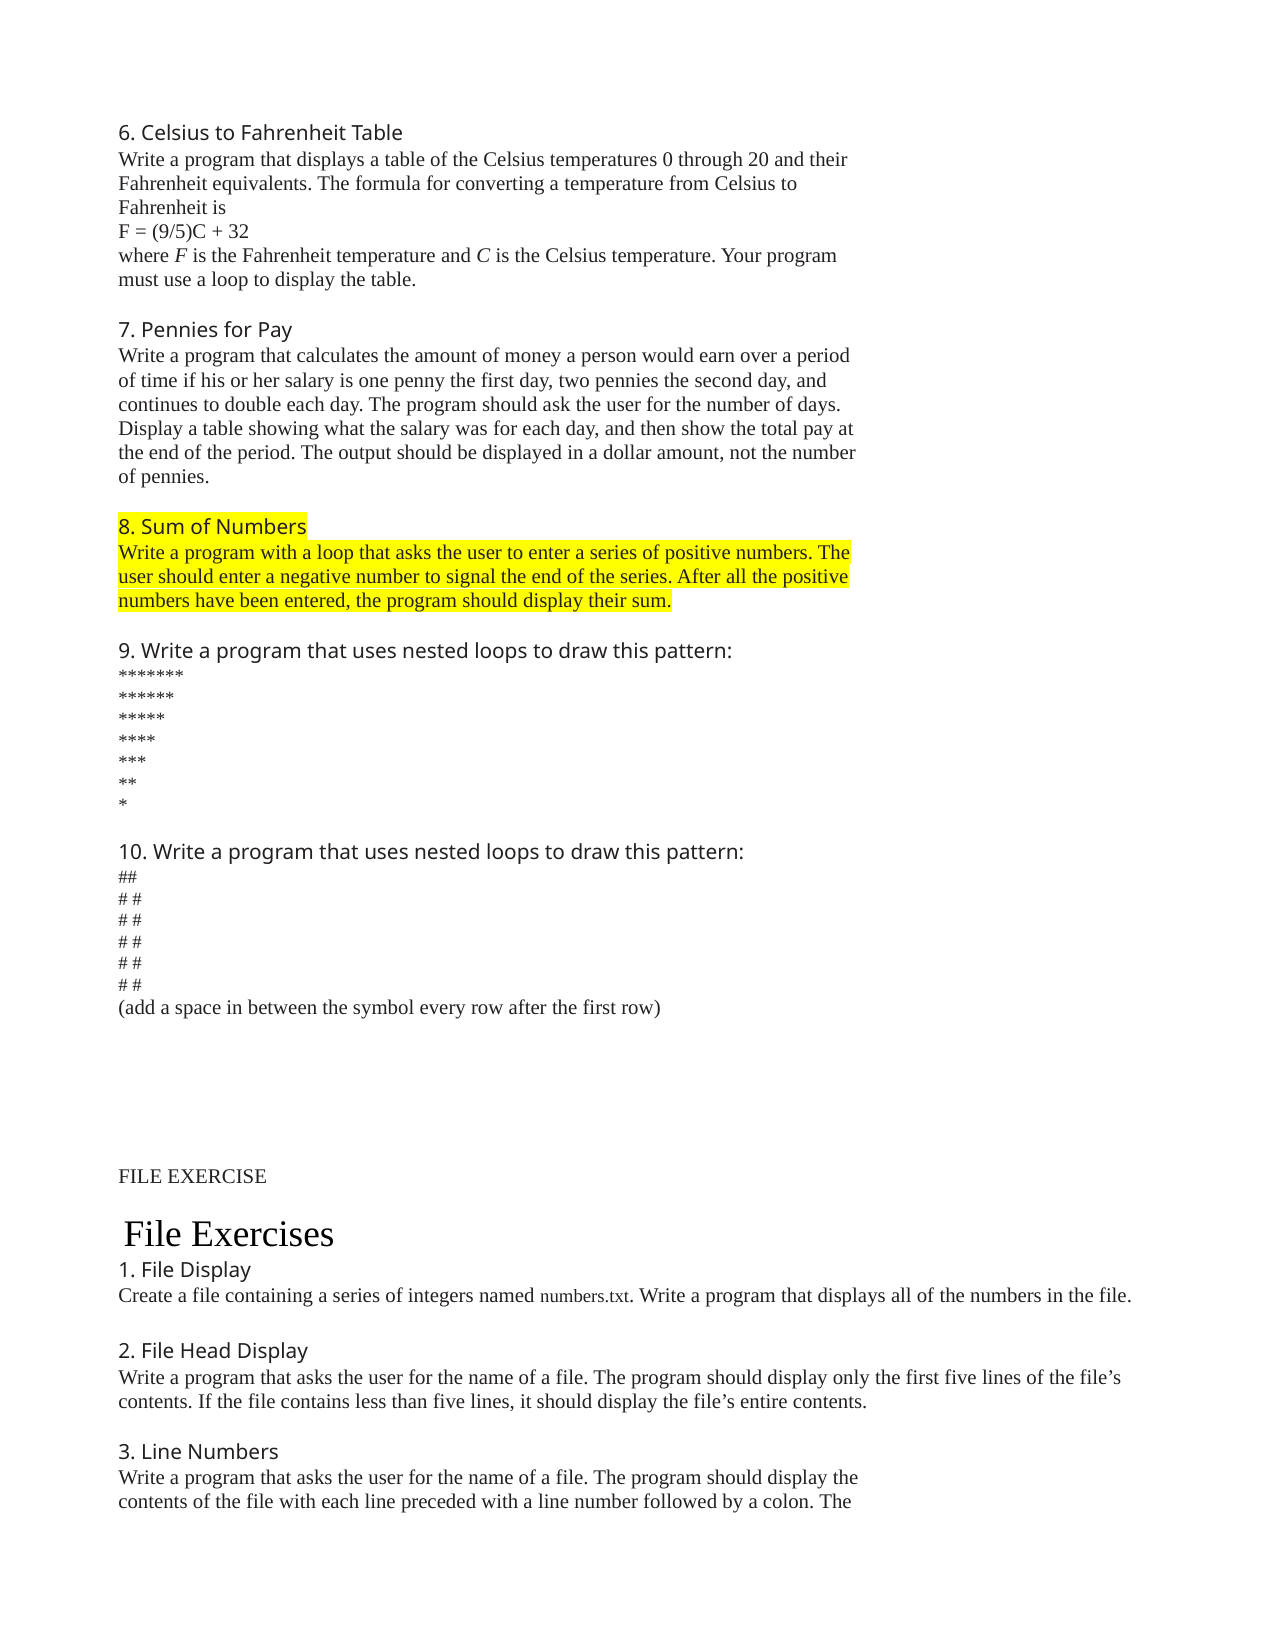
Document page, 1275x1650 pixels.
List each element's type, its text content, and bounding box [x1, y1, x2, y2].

text 3. Line Numbers [118, 1437, 1157, 1465]
text Write a program that asks the user for the name of a file. The program should display the [118, 1465, 1157, 1489]
text Display a table showing what the salary was for each day, and then show the total pay at [118, 416, 1157, 440]
text ## [118, 866, 1157, 887]
text # # [118, 952, 1157, 974]
text 9. Write a program that uses nested loops to draw this pattern: [118, 637, 1157, 665]
text (add a space in between the symbol every row after the first row) [118, 995, 1157, 1019]
text Create a file containing a series of integers named numbers.txt. Write a program that displays all of the numbers in the file. [118, 1283, 1157, 1307]
text ** [118, 773, 1157, 794]
text contents of the file with each line preceded with a line number followed by a colon. The [118, 1489, 1157, 1513]
text 7. Pennies for Pay [118, 315, 1157, 343]
text * [118, 794, 1157, 816]
text 8. Sum of Numbers [118, 512, 1157, 540]
text File Exercises [118, 1212, 1157, 1255]
text the end of the period. The output should be displayed in a dollar amount, not the number [118, 440, 1157, 464]
text continues to double each day. The program should ask the user for the number of days. [118, 392, 1157, 416]
text contents. If the file contains less than five lines, it should display the file’s entire contents. [118, 1389, 1157, 1413]
text of time if his or her salary is one penny the first day, two pennies the second day, and [118, 367, 1157, 392]
text 10. Write a program that uses nested loops to draw this pattern: [118, 837, 1157, 866]
text 6. Celsius to Fahrenheit Table [118, 118, 1157, 147]
text 1. File Display [118, 1255, 1157, 1283]
text # # [118, 887, 1157, 909]
text ***** [118, 708, 1157, 730]
text Fahrenheit equivalents. The formula for converting a temperature from Celsius to [118, 171, 1157, 195]
text 2. File Head Display [118, 1336, 1157, 1365]
text ******* [118, 665, 1157, 687]
text Fahrenheit is [118, 195, 1157, 219]
text ****** [118, 687, 1157, 708]
text numbers have been entered, the program should display their sum. [118, 588, 1157, 612]
text FILE EXERCISE [118, 1164, 1157, 1188]
text # # [118, 909, 1157, 931]
text of pennies. [118, 464, 1157, 488]
text where F is the Fahrenheit temperature and C is the Celsius temperature. Your program [118, 243, 1157, 267]
text Write a program that asks the user for the name of a file. The program should display only the first five lines of the file’s [118, 1365, 1157, 1389]
text # # [118, 931, 1157, 952]
text Write a program that calculates the amount of money a person would earn over a period [118, 343, 1157, 367]
text user should enter a negative number to signal the end of the series. After all the positive [118, 564, 1157, 588]
text Write a program that displays a table of the Celsius temperatures 0 through 20 and their [118, 147, 1157, 171]
text F = (9/5)C + 32 [118, 219, 1157, 243]
text Write a program with a loop that asks the user to enter a series of positive numbers. The [118, 540, 1157, 564]
text must use a loop to display the table. [118, 267, 1157, 291]
text # # [118, 974, 1157, 995]
text *** [118, 751, 1157, 773]
text **** [118, 730, 1157, 751]
